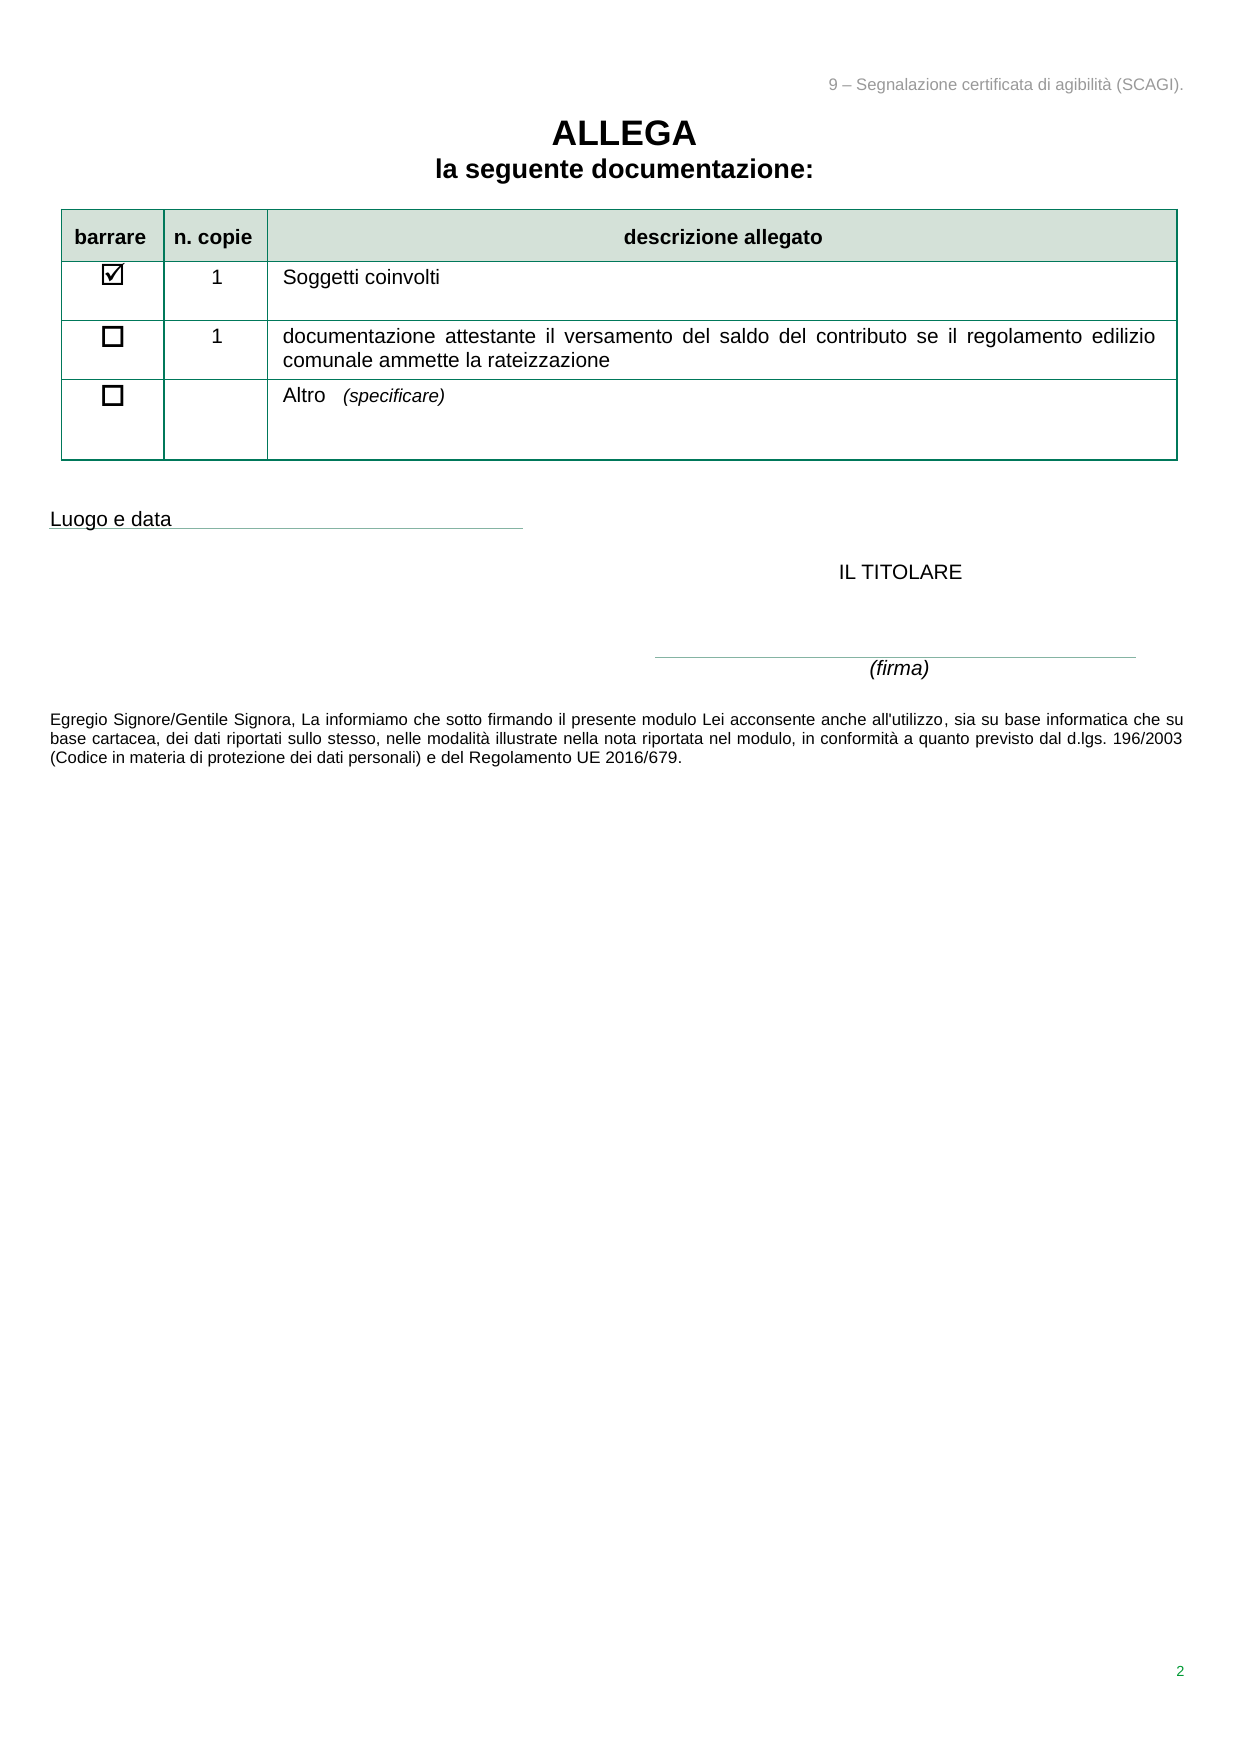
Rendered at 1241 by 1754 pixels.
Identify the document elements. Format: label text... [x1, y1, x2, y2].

table_cell [165, 380, 267, 459]
text Egregio Signore/Gentile Signora, La informiamo che sotto firmando il presente modulo Lei acconsente anche all'utilizzo, sia su base informatica che su base cartacea, dei dati riportati sullo stesso, nelle modalità illustrate nella nota riportata nel modulo, in conformità a quanto previsto dal d.lgs. 196/2003 (Codice in materia di protezione dei dati personali) e del Regolamento UE 2016/679. [50, 709, 1184, 767]
table_cell  [62, 321, 163, 379]
table_header n. copie [165, 210, 267, 261]
table_cell  [62, 380, 163, 459]
text la seguente documentazione: [62, 153, 1186, 184]
table_cell documentazione attestante il versamento del saldo del contributo se il regolamento edilizio comunale ammette la rateizzazione [268, 321, 1176, 379]
table_cell  [62, 262, 163, 320]
table_header [50, 554, 617, 686]
table_cell 1 [165, 262, 267, 320]
table_cell Soggetti coinvolti [268, 262, 1176, 320]
text ALLEGA [62, 112, 1186, 153]
table_header descrizione allegato [268, 210, 1176, 261]
table_header IL TITOLARE (firma) [617, 554, 1184, 686]
table_header barrare [62, 210, 163, 261]
table_cell Altro (specificare) [268, 380, 1176, 459]
table_cell 1 [165, 321, 267, 379]
text Luogo e data [50, 506, 1191, 530]
